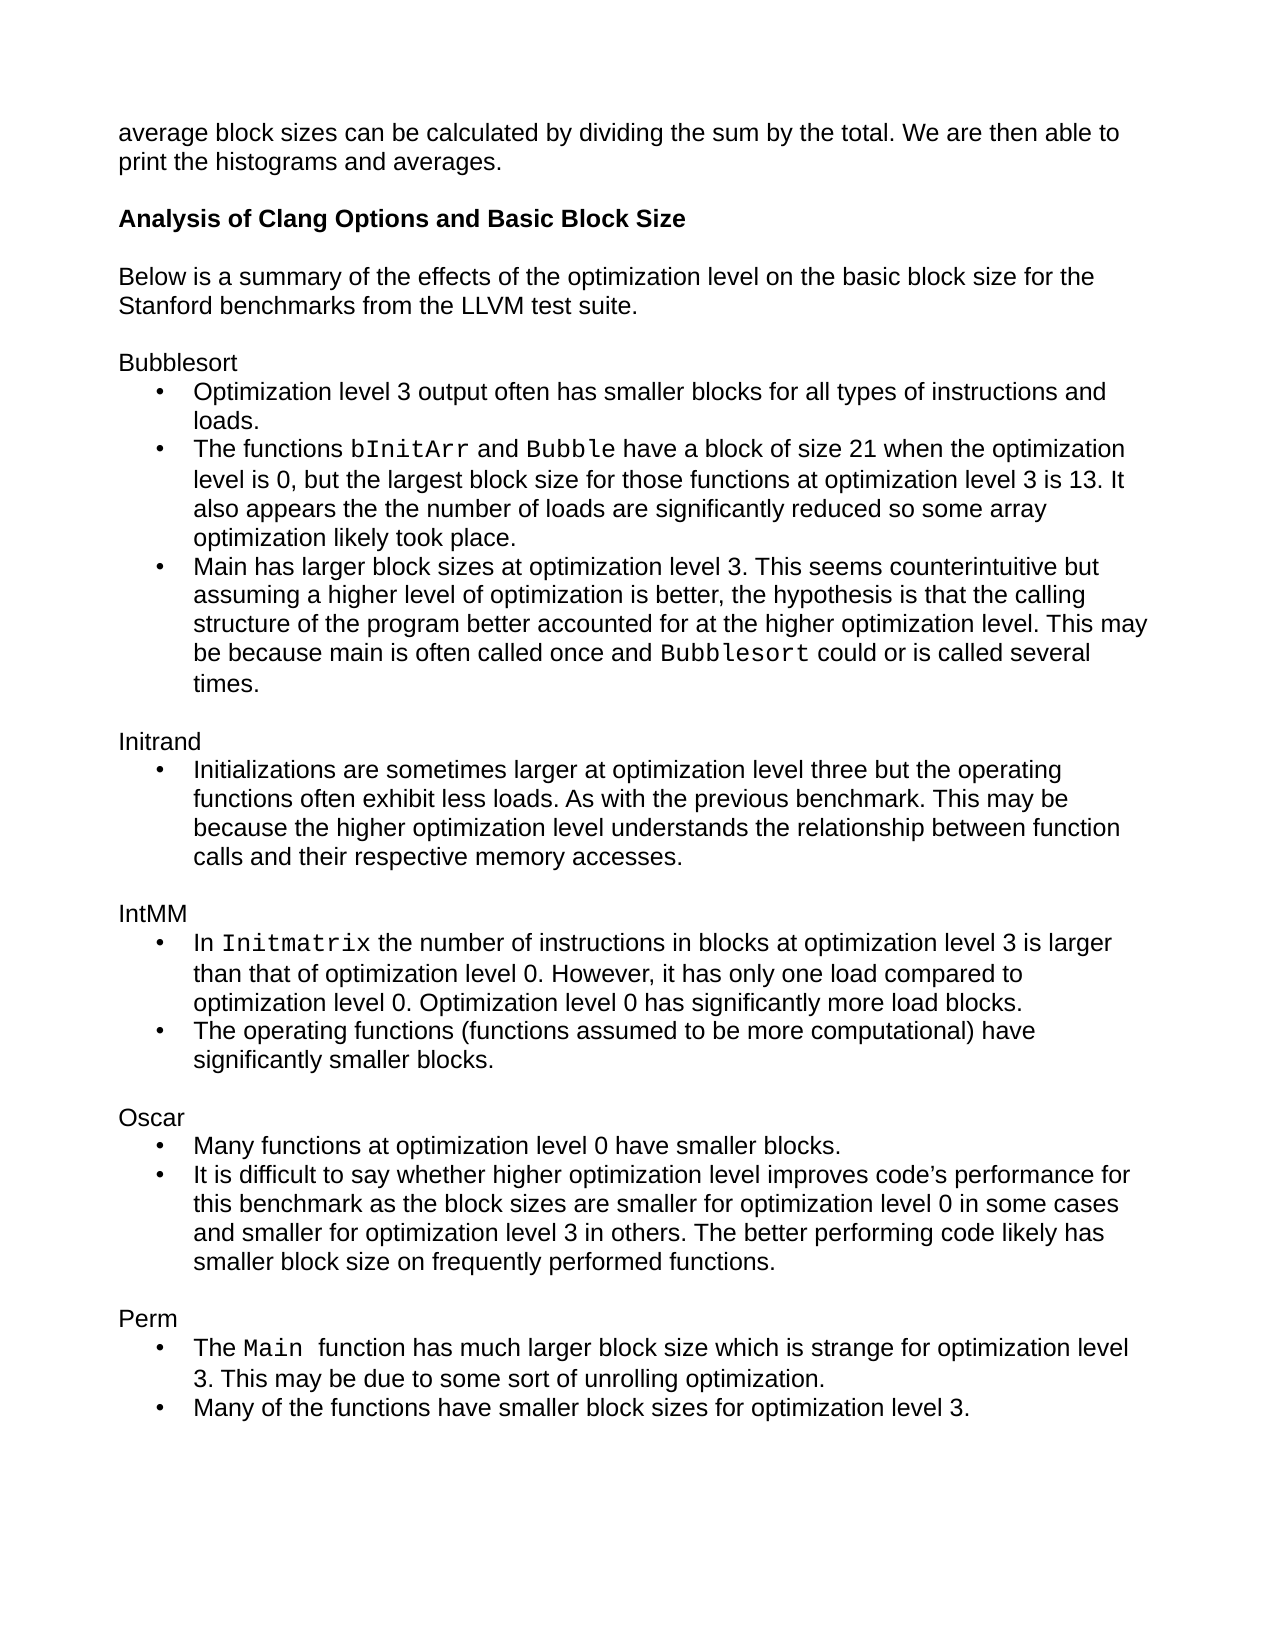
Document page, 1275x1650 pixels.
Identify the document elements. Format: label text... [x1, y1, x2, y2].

text Below is a summary of the effects of the optimization level on the basic block size for the Stanford benchmarks from the LLVM test suite. [118, 262, 1157, 319]
list The operating functions (functions assumed to be more computational) have significantly smaller blocks. [156, 1016, 1157, 1074]
text average block sizes can be calculated by dividing the sum by the total. We are then able to print the histograms and averages. [118, 118, 1157, 176]
text Perm [118, 1304, 1157, 1333]
list Main has larger block sizes at optimization level 3. This seems counterintuitive but assuming a higher level of optimization is better, the hypothesis is that the calling structure of the program better accounted for at the higher optimization level. This may be because main is often called once and Bubblesort could or is called several times. [156, 552, 1157, 698]
list It is difficult to say whether higher optimization level improves code’s performance for this benchmark as the block sizes are smaller for optimization level 0 in some cases and smaller for optimization level 3 in others. The better performing code likely has smaller block size on frequently performed functions. [156, 1160, 1157, 1275]
list Initializations are sometimes larger at optimization level three but the operating functions often exhibit less loads. As with the previous benchmark. This may be because the higher optimization level understands the relationship between function calls and their respective memory accesses. [156, 755, 1157, 870]
text Analysis of Clang Options and Basic Block Size [118, 204, 1157, 233]
list Many functions at optimization level 0 have smaller blocks. [156, 1131, 1157, 1160]
list The Main function has much larger block size which is strange for optimization level 3. This may be due to some sort of unrolling optimization. [156, 1333, 1157, 1392]
list In Initmatrix the number of instructions in blocks at optimization level 3 is larger than that of optimization level 0. However, it has only one load compared to optimization level 0. Optimization level 0 has significantly more load blocks. [156, 928, 1157, 1016]
text IntMM [118, 899, 1157, 928]
text Initrand [118, 726, 1157, 755]
text Oscar [118, 1103, 1157, 1131]
list The functions bInitArr and Bubble have a block of size 21 when the optimization level is 0, but the largest block size for those functions at optimization level 3 is 13. It also appears the the number of loads are significantly reduced so some array optimization likely took place. [156, 434, 1157, 552]
list Optimization level 3 output often has smaller blocks for all types of instructions and loads. [156, 377, 1157, 434]
text Bubblesort [118, 348, 1157, 377]
list Many of the functions have smaller block sizes for optimization level 3. [156, 1392, 1157, 1421]
